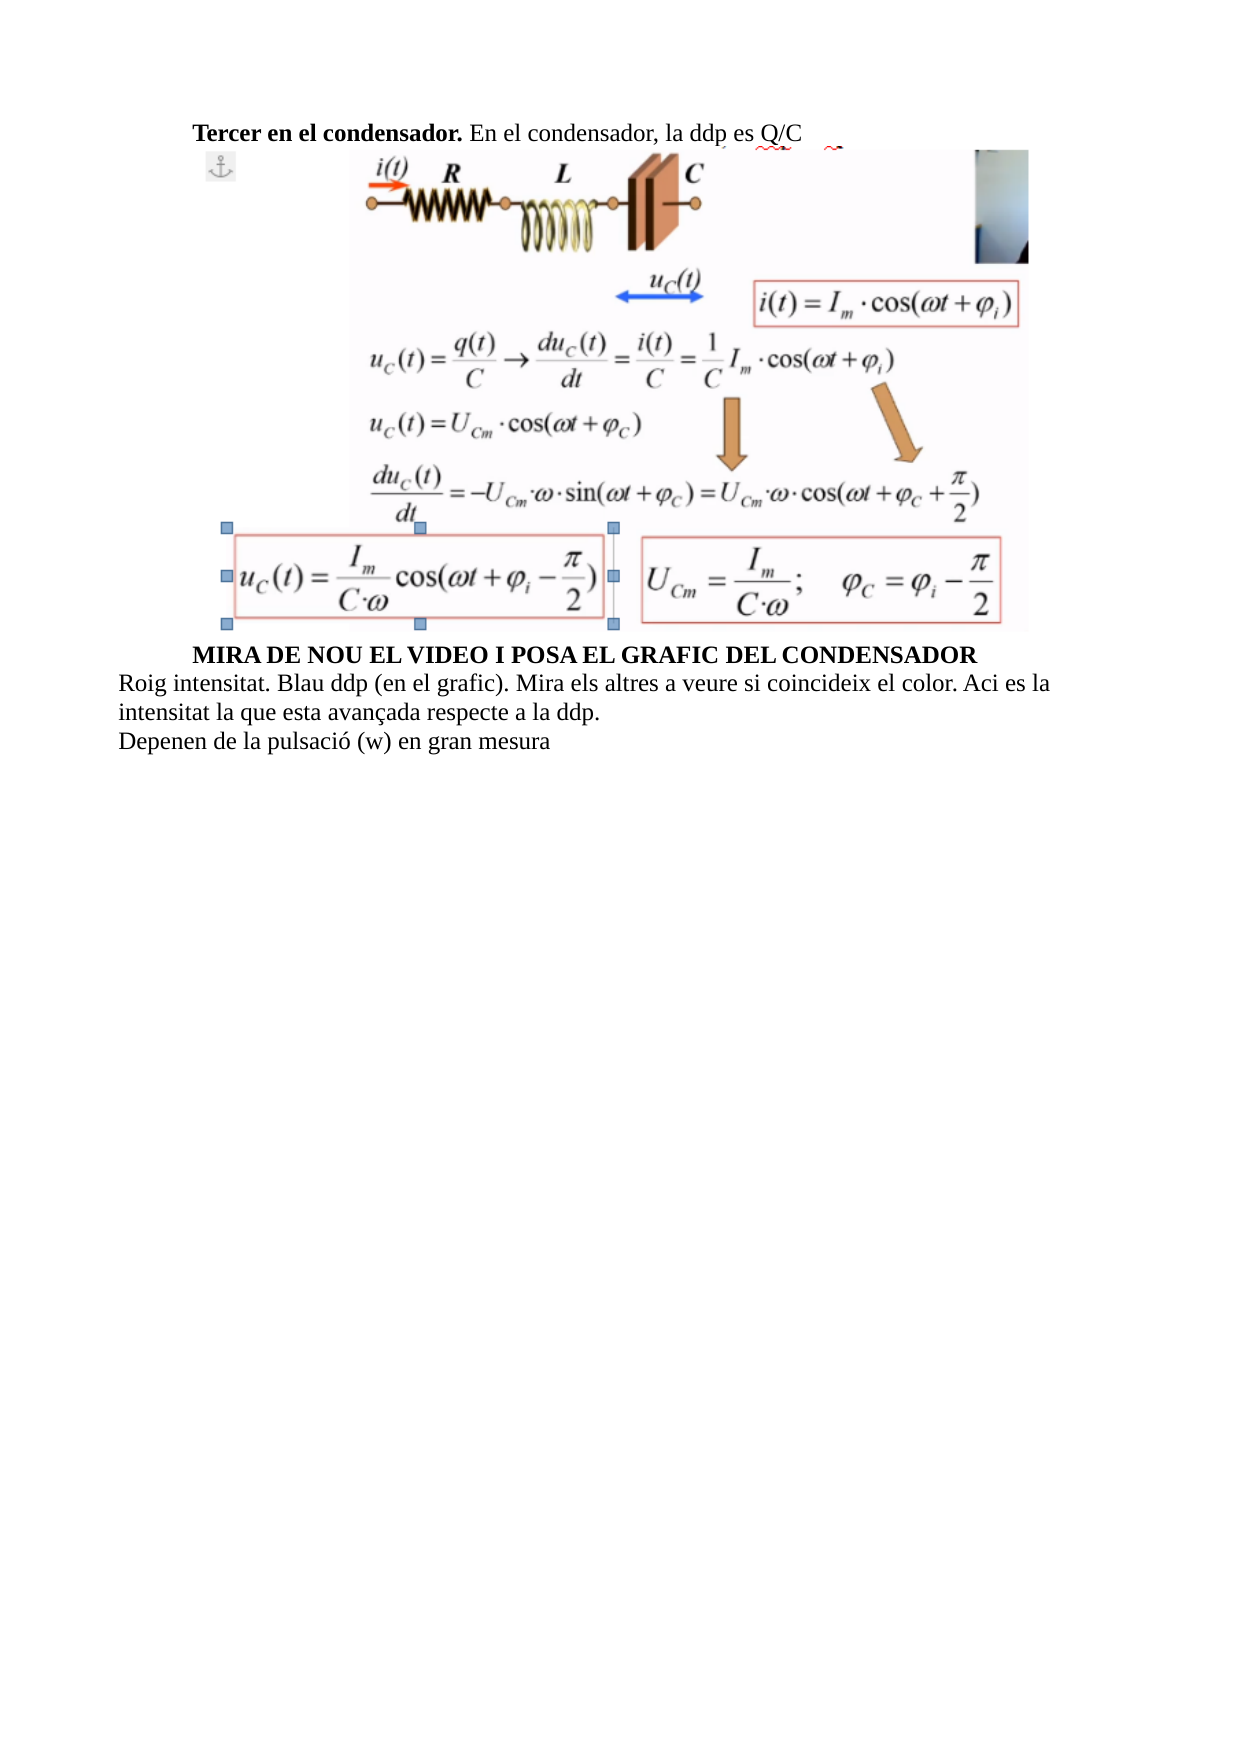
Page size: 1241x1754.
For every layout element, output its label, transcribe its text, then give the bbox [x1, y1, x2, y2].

text Depenen de la pulsació (w) en gran mesura [118, 726, 1122, 755]
text MIRA DE NOU EL VIDEO I POSA EL GRAFIC DEL CONDENSADOR [118, 147, 1122, 668]
picture [200, 146, 1041, 640]
text Tercer en el condensador. En el condensador, la ddp es Q/C [118, 118, 1122, 147]
text Roig intensitat. Blau ddp (en el grafic). Mira els altres a veure si coincideix el color. Aci es la intensitat la que esta avançada respecte a la ddp. [118, 668, 1122, 726]
